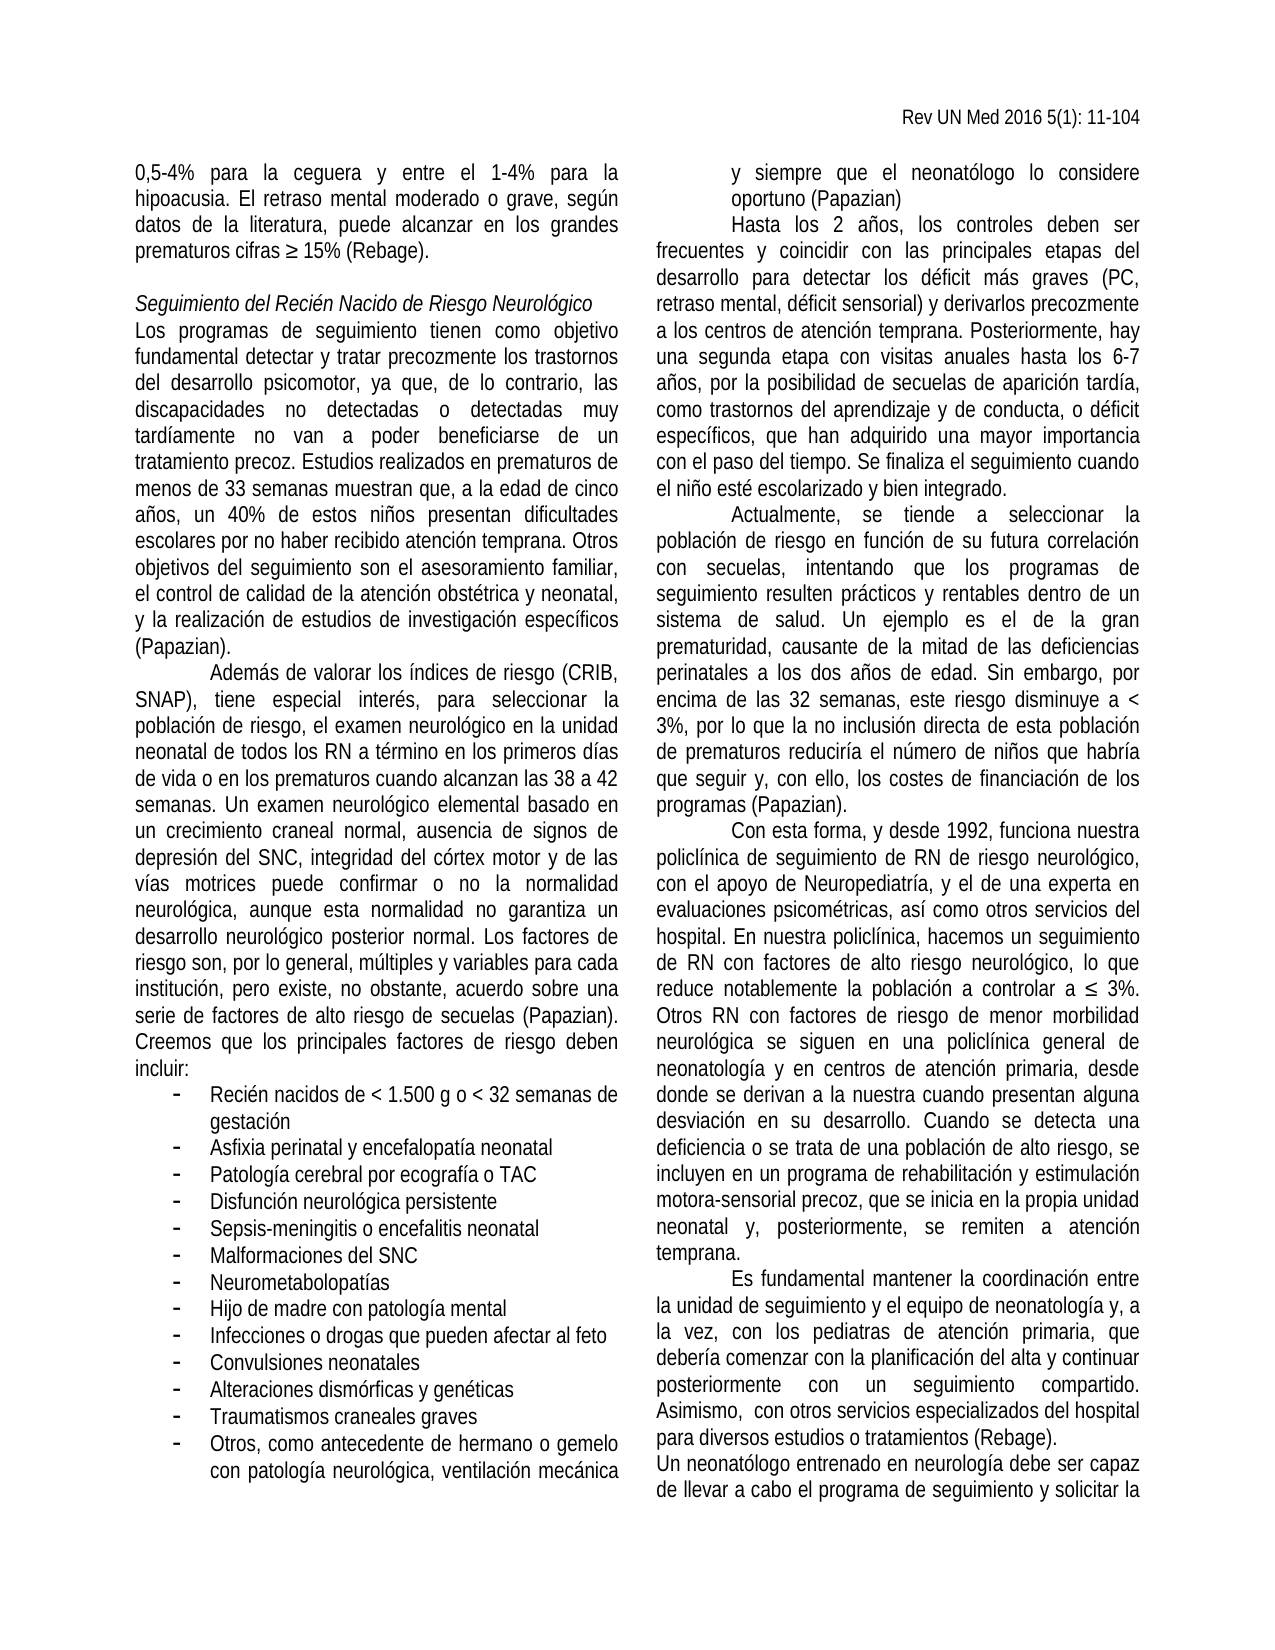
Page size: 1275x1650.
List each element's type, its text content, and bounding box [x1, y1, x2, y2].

text Seguimiento del Recién Nacido de Riesgo Neurológico [135, 290, 619, 317]
list Traumatismos craneales graves [172, 1403, 619, 1430]
text Es fundamental mantener la coordinación entre la unidad de seguimiento y el equipo de neonatología y, a la vez, con los pediatras de atención primaria, que debería comenzar con la planificación del alta y continuar posteriormente con un seguimiento compartido. Asimismo, con otros servicios especializados del hospital para diversos estudios o tratamientos (Rebage). [656, 1265, 1140, 1450]
list Alteraciones dismórficas y genéticas [172, 1376, 619, 1403]
list Patología cerebral por ecografía o TAC [172, 1161, 619, 1188]
list Sepsis-meningitis o encefalitis neonatal [172, 1215, 619, 1242]
list y siempre que el neonatólogo lo considere oportuno (Papazian) [694, 158, 1140, 211]
text Con esta forma, y desde 1992, funciona nuestra policlínica de seguimiento de RN de riesgo neurológico, con el apoyo de Neuropediatría, y el de una experta en evaluaciones psicométricas, así como otros servicios del hospital. En nuestra policlínica, hacemos un seguimiento de RN con factores de alto riesgo neurológico, lo que reduce notablemente la población a controlar a ≤ 3%. Otros RN con factores de riesgo de menor morbilidad neurológica se siguen en una policlínica general de neonatología y en centros de atención primaria, desde donde se derivan a la nuestra cuando presentan alguna desviación en su desarrollo. Cuando se detecta una deficiencia o se trata de una población de alto riesgo, se incluyen en un programa de rehabilitación y estimulación motora-sensorial precoz, que se inicia en la propia unidad neonatal y, posteriormente, se remiten a atención temprana. [656, 817, 1140, 1265]
list Infecciones o drogas que pueden afectar al feto [172, 1322, 619, 1349]
list Malformaciones del SNC [172, 1242, 619, 1268]
text Hasta los 2 años, los controles deben ser frecuentes y coincidir con las principales etapas del desarrollo para detectar los déficit más graves (PC, retraso mental, déficit sensorial) y derivarlos precozmente a los centros de atención temprana. Posteriormente, hay una segunda etapa con visitas anuales hasta los 6-7 años, por la posibilidad de secuelas de aparición tardía, como trastornos del aprendizaje y de conducta, o déficit específicos, que han adquirido una mayor importancia con el paso del tiempo. Se finaliza el seguimiento cuando el niño esté escolarizado y bien integrado. [656, 211, 1140, 501]
list Neurometabolopatías [172, 1268, 619, 1295]
list Disfunción neurológica persistente [172, 1188, 619, 1215]
list Asfixia perinatal y encefalopatía neonatal [172, 1134, 619, 1161]
list Otros, como antecedente de hermano o gemelo con patología neurológica, ventilación mecánica [172, 1430, 619, 1483]
text Un neonatólogo entrenado en neurología debe ser capaz de llevar a cabo el programa de seguimiento y solicitar la [656, 1450, 1140, 1502]
list Recién nacidos de < 1.500 g o < 32 semanas de gestación [172, 1081, 619, 1134]
list Convulsiones neonatales [172, 1349, 619, 1376]
text 0,5-4% para la ceguera y entre el 1-4% para la hipoacusia. El retraso mental moderado o grave, según datos de la literatura, puede alcanzar en los grandes prematuros cifras ≥ 15% (Rebage). [135, 158, 619, 264]
text Los programas de seguimiento tienen como objetivo fundamental detectar y tratar precozmente los trastornos del desarrollo psicomotor, ya que, de lo contrario, las discapacidades no detectadas o detectadas muy tardíamente no van a poder beneficiarse de un tratamiento precoz. Estudios realizados en prematuros de menos de 33 semanas muestran que, a la edad de cinco años, un 40% de estos niños presentan dificultades escolares por no haber recibido atención temprana. Otros objetivos del seguimiento son el asesoramiento familiar, el control de calidad de la atención obstétrica y neonatal, y la realización de estudios de investigación específicos (Papazian). [135, 317, 619, 659]
text Actualmente, se tiende a seleccionar la población de riesgo en función de su futura correlación con secuelas, intentando que los programas de seguimiento resulten prácticos y rentables dentro de un sistema de salud. Un ejemplo es el de la gran prematuridad, causante de la mitad de las deficiencias perinatales a los dos años de edad. Sin embargo, por encima de las 32 semanas, este riesgo disminuye a < 3%, por lo que la no inclusión directa de esta población de prematuros reduciría el número de niños que habría que seguir y, con ello, los costes de financiación de los programas (Papazian). [656, 501, 1140, 817]
text Además de valorar los índices de riesgo (CRIB, SNAP), tiene especial interés, para seleccionar la población de riesgo, el examen neurológico en la unidad neonatal de todos los RN a término en los primeros días de vida o en los prematuros cuando alcanzan las 38 a 42 semanas. Un examen neurológico elemental basado en un crecimiento craneal normal, ausencia de signos de depresión del SNC, integridad del córtex motor y de las vías motrices puede confirmar o no la normalidad neurológica, aunque esta normalidad no garantiza un desarrollo neurológico posterior normal. Los factores de riesgo son, por lo general, múltiples y variables para cada institución, pero existe, no obstante, acuerdo sobre una serie de factores de alto riesgo de secuelas (Papazian). Creemos que los principales factores de riesgo deben incluir: [135, 659, 619, 1081]
list Hijo de madre con patología mental [172, 1295, 619, 1322]
